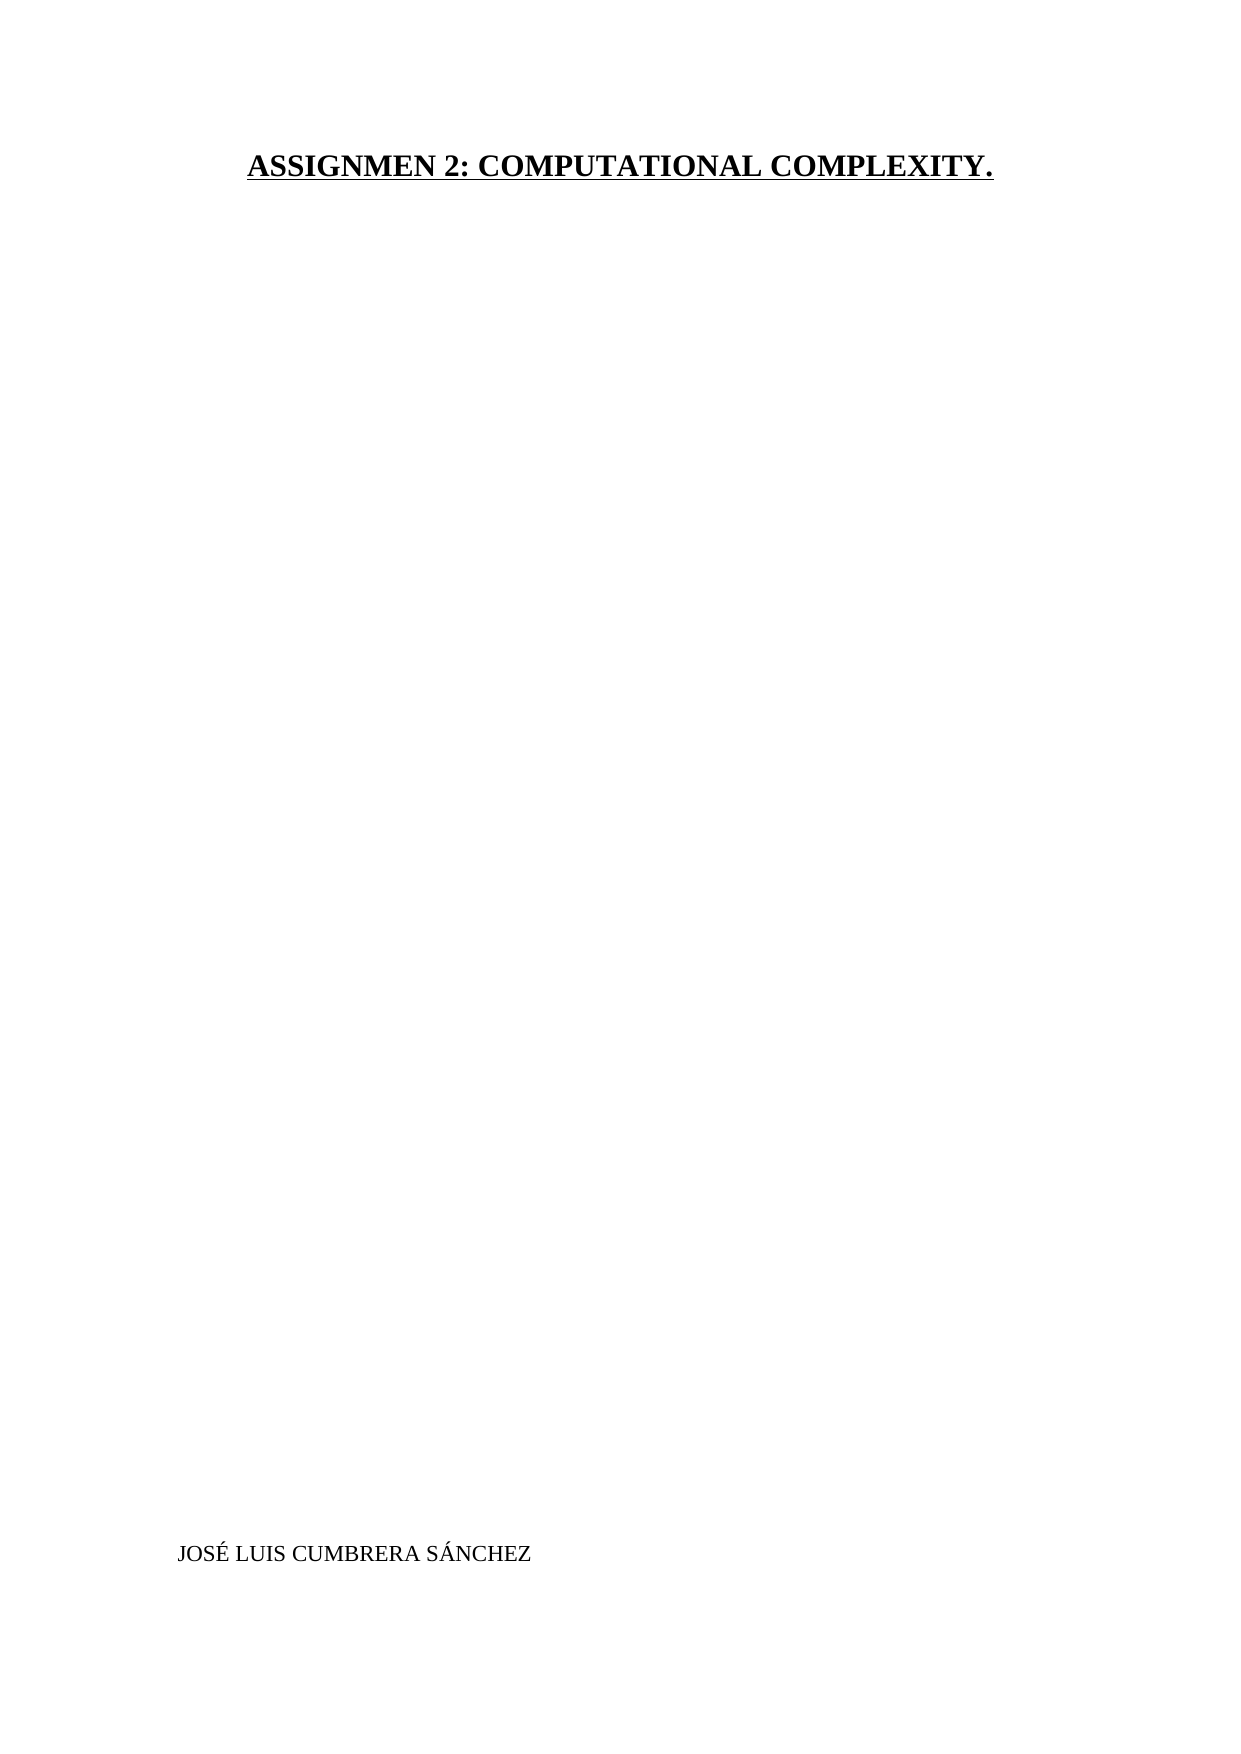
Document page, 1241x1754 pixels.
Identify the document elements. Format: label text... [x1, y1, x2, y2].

text JOSÉ LUIS CUMBRERA SÁNCHEZ [177, 1540, 1063, 1566]
text ASSIGNMEN 2: COMPUTATIONAL COMPLEXITY. [177, 148, 1063, 183]
